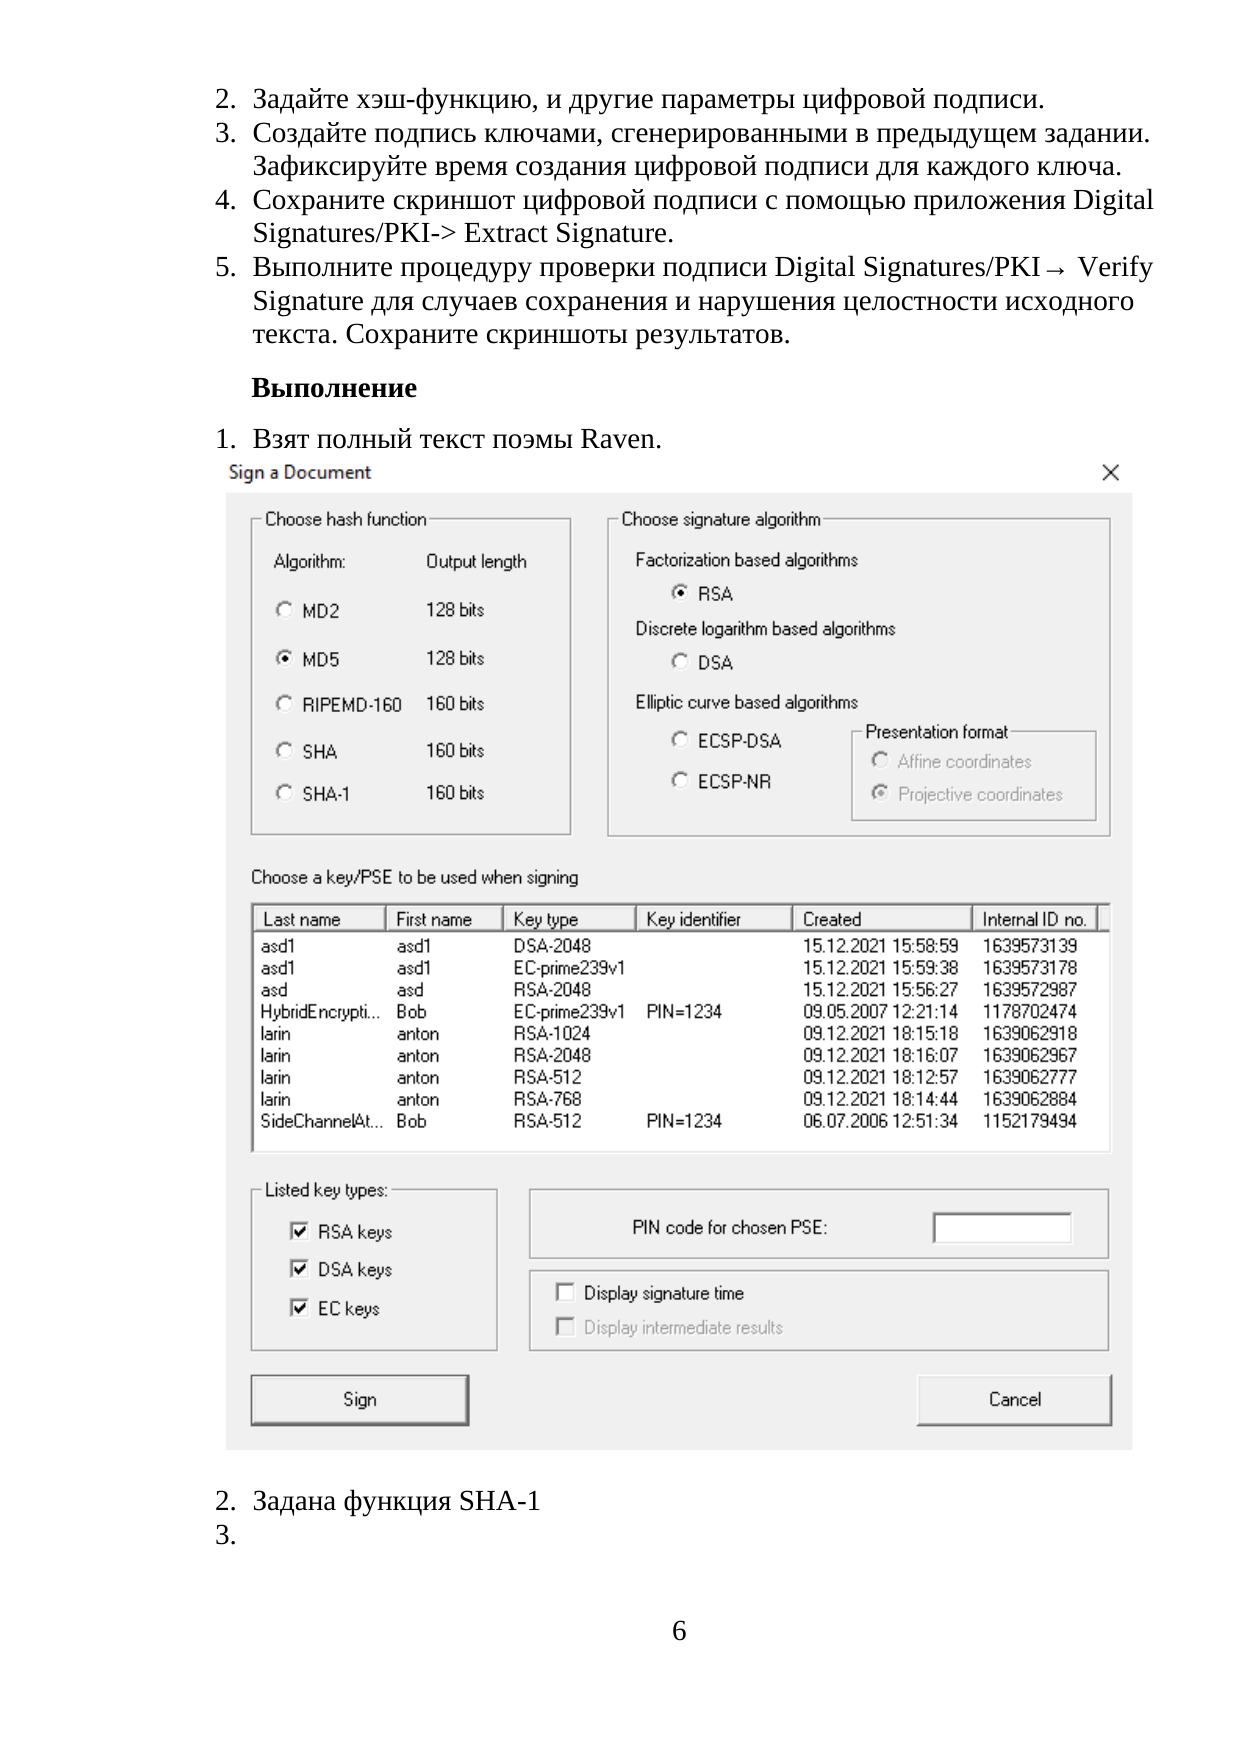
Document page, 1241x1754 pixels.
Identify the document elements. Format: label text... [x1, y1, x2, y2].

list Задайте хэш-функцию, и другие параметры цифровой подписи. [215, 81, 1181, 115]
list Выполните процедуру проверки подписи Digital Signatures/PKI→ Verify Signature для случаев сохранения и нарушения целостности исходного текста. Сохраните скриншоты результатов. [215, 249, 1181, 350]
subtitle Выполнение [177, 371, 1181, 404]
list Задана функция SHA-1 [215, 1483, 1181, 1517]
list Сохраните скриншот цифровой подписи с помощью приложения Digital Signatures/PKI-> Extract Signature. [215, 182, 1181, 249]
list Взят полный текст поэмы Raven. [215, 421, 1181, 454]
list Создайте подпись ключами, сгенерированными в предыдущем задании. Зафиксируйте время создания цифровой подписи для каждого ключа. [215, 115, 1181, 182]
picture [226, 454, 1133, 1450]
